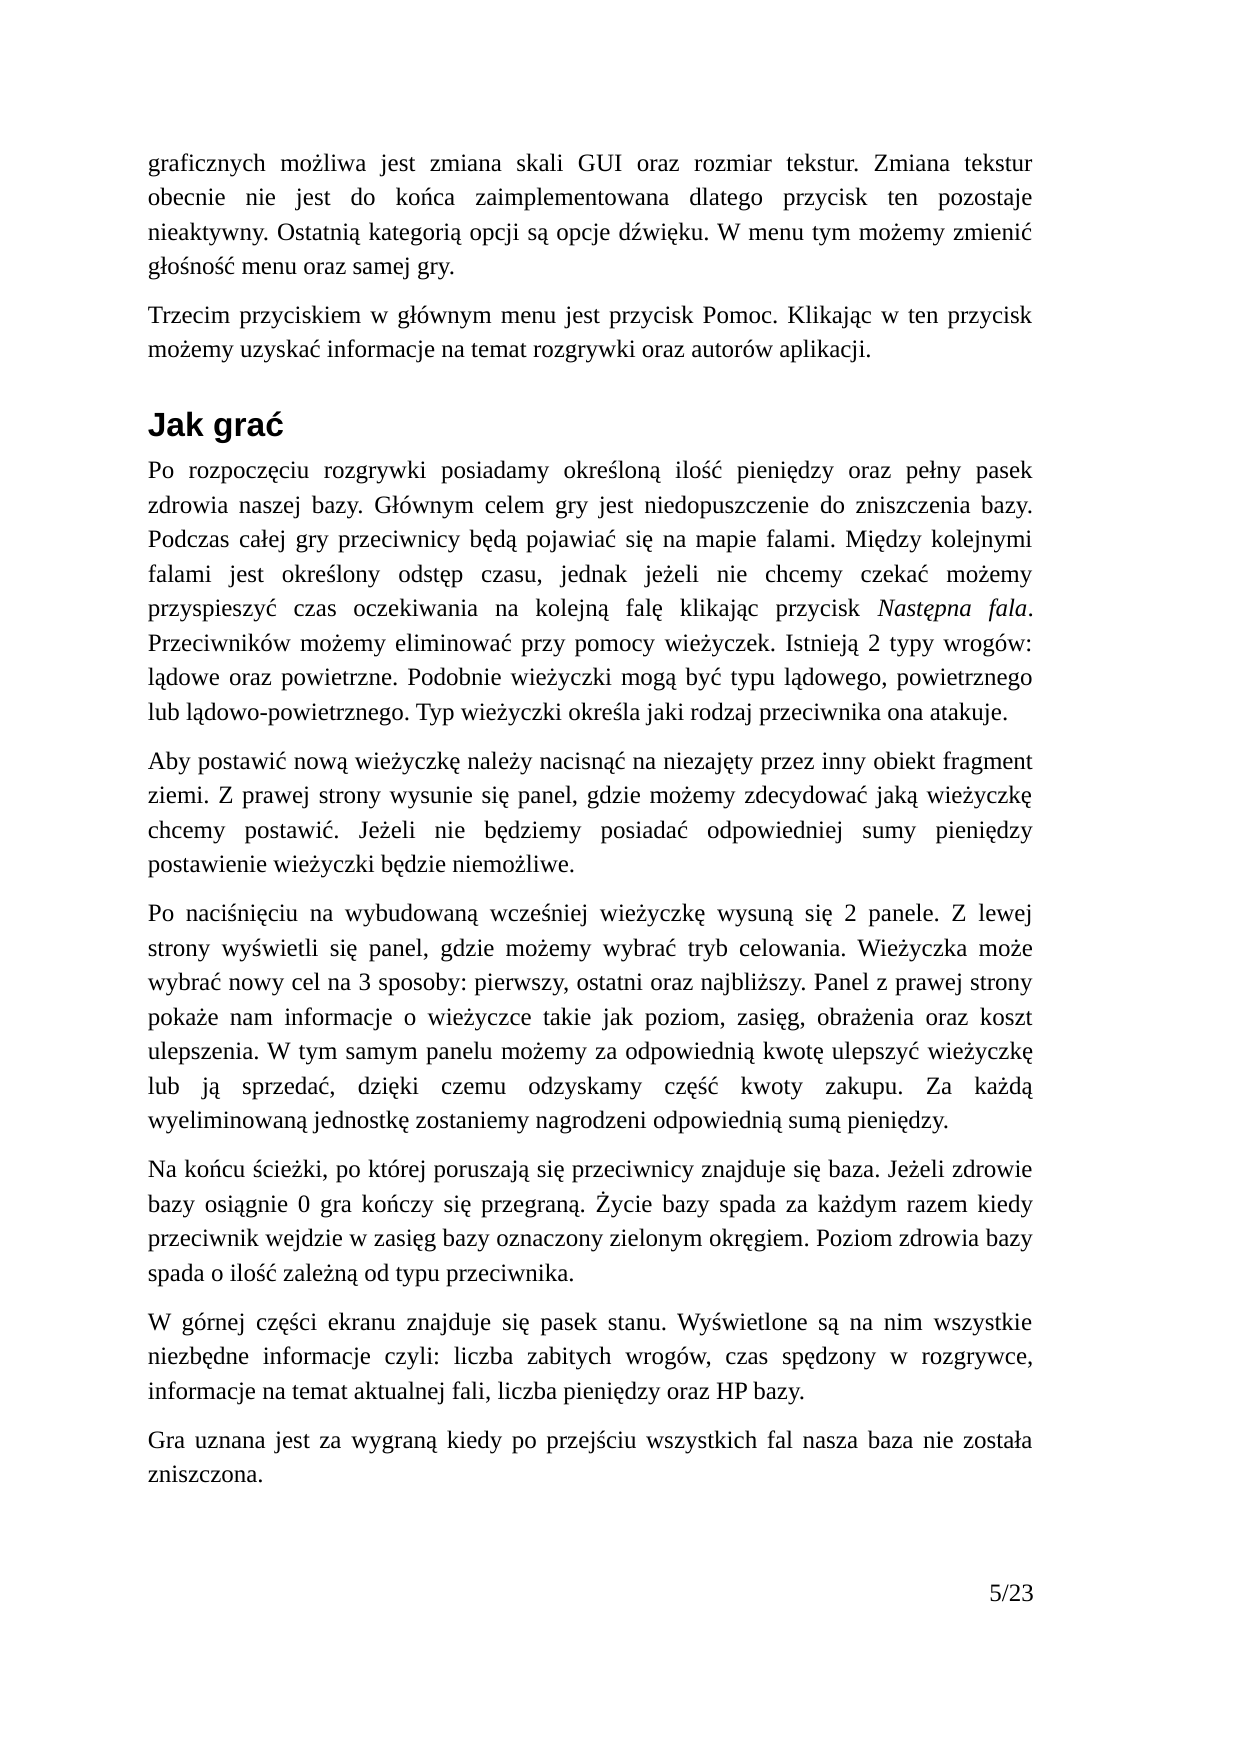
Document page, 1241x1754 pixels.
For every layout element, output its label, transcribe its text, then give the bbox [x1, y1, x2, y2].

text Po naciśnięciu na wybudowaną wcześniej wieżyczkę wysuną się 2 panele. Z lewej strony wyświetli się panel, gdzie możemy wybrać tryb celowania. Wieżyczka może wybrać nowy cel na 3 sposoby: pierwszy, ostatni oraz najbliższy. Panel z prawej strony pokaże nam informacje o wieżyczce takie jak poziom, zasięg, obrażenia oraz koszt ulepszenia. W tym samym panelu możemy za odpowiednią kwotę ulepszyć wieżyczkę lub ją sprzedać, dzięki czemu odzyskamy część kwoty zakupu. Za każdą wyeliminowaną jednostkę zostaniemy nagrodzeni odpowiednią sumą pieniędzy. [148, 898, 1033, 1134]
text W górnej części ekranu znajduje się pasek stanu. Wyświetlone są na nim wszystkie niezbędne informacje czyli: liczba zabitych wrogów, czas spędzony w rozgrywce, informacje na temat aktualnej fali, liczba pieniędzy oraz HP bazy. [148, 1307, 1033, 1405]
text Gra uznana jest za wygraną kiedy po przejściu wszystkich fal nasza baza nie została zniszczona. [148, 1425, 1033, 1488]
text Na końcu ścieżki, po której poruszają się przeciwnicy znajduje się baza. Jeżeli zdrowie bazy osiągnie 0 gra kończy się przegraną. Życie bazy spada za każdym razem kiedy przeciwnik wejdzie w zasięg bazy oznaczony zielonym okręgiem. Poziom zdrowia bazy spada o ilość zależną od typu przeciwnika. [148, 1154, 1033, 1287]
text Trzecim przyciskiem w głównym menu jest przycisk Pomoc. Klikając w ten przycisk możemy uzyskać informacje na temat rozgrywki oraz autorów aplikacji. [148, 300, 1033, 363]
text Aby postawić nową wieżyczkę należy nacisnąć na niezajęty przez inny obiekt fragment ziemi. Z prawej strony wysunie się panel, gdzie możemy zdecydować jaką wieżyczkę chcemy postawić. Jeżeli nie będziemy posiadać odpowiedniej sumy pieniędzy postawienie wieżyczki będzie niemożliwe. [148, 746, 1033, 878]
text graficznych możliwa jest zmiana skali GUI oraz rozmiar tekstur. Zmiana tekstur obecnie nie jest do końca zaimplementowana dlatego przycisk ten pozostaje nieaktywny. Ostatnią kategorią opcji są opcje dźwięku. W menu tym możemy zmienić głośność menu oraz samej gry. [148, 148, 1033, 280]
subtitle Jak grać [148, 404, 1033, 443]
text Po rozpoczęciu rozgrywki posiadamy określoną ilość pieniędzy oraz pełny pasek zdrowia naszej bazy. Głównym celem gry jest niedopuszczenie do zniszczenia bazy. Podczas całej gry przeciwnicy będą pojawiać się na mapie falami. Między kolejnymi falami jest określony odstęp czasu, jednak jeżeli nie chcemy czekać możemy przyspieszyć czas oczekiwania na kolejną falę klikając przycisk Następna fala. Przeciwników możemy eliminować przy pomocy wieżyczek. Istnieją 2 typy wrogów: lądowe oraz powietrzne. Podobnie wieżyczki mogą być typu lądowego, powietrznego lub lądowo-powietrznego. Typ wieżyczki określa jaki rodzaj przeciwnika ona atakuje. [148, 456, 1033, 726]
